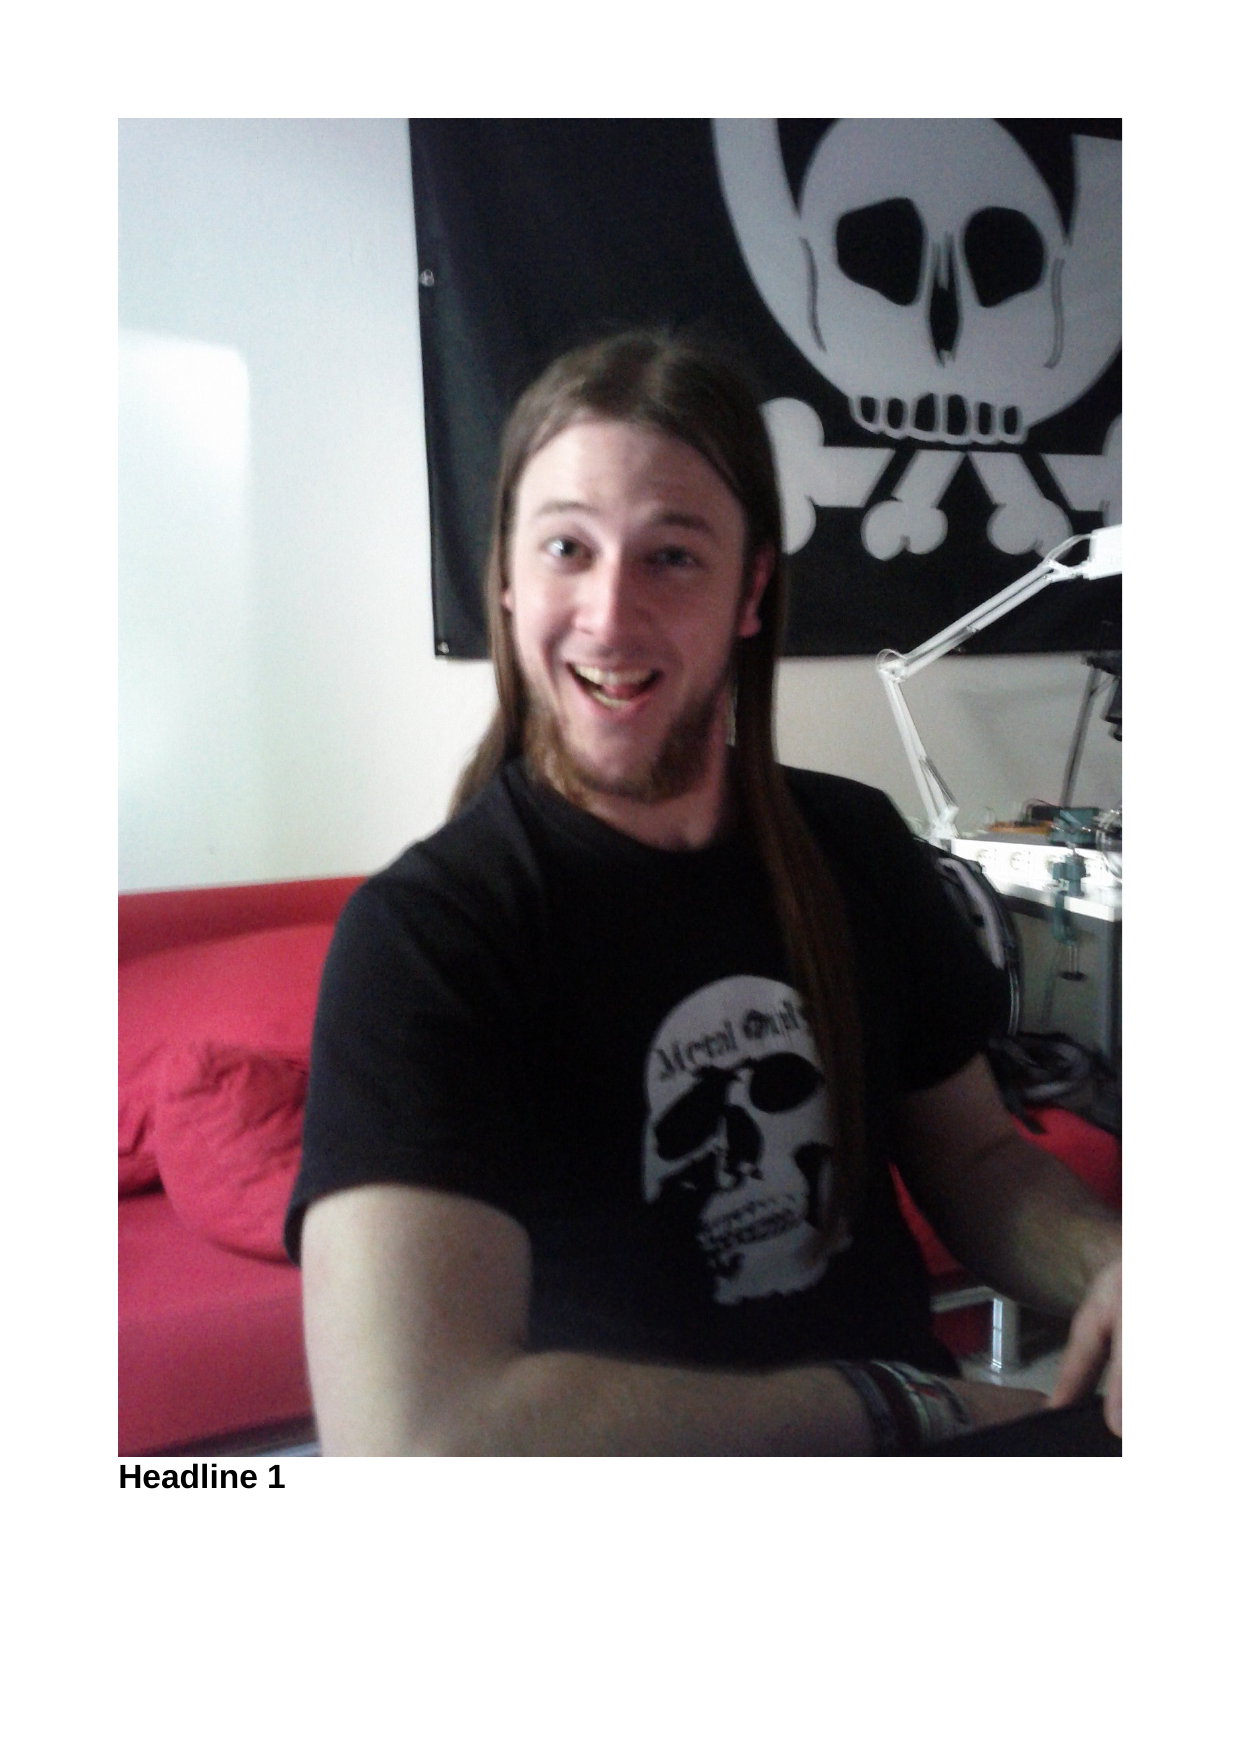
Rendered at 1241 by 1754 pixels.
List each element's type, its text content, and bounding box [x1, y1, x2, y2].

picture [118, 118, 1123, 1457]
subtitle Headline 1 [118, 1457, 1122, 1495]
